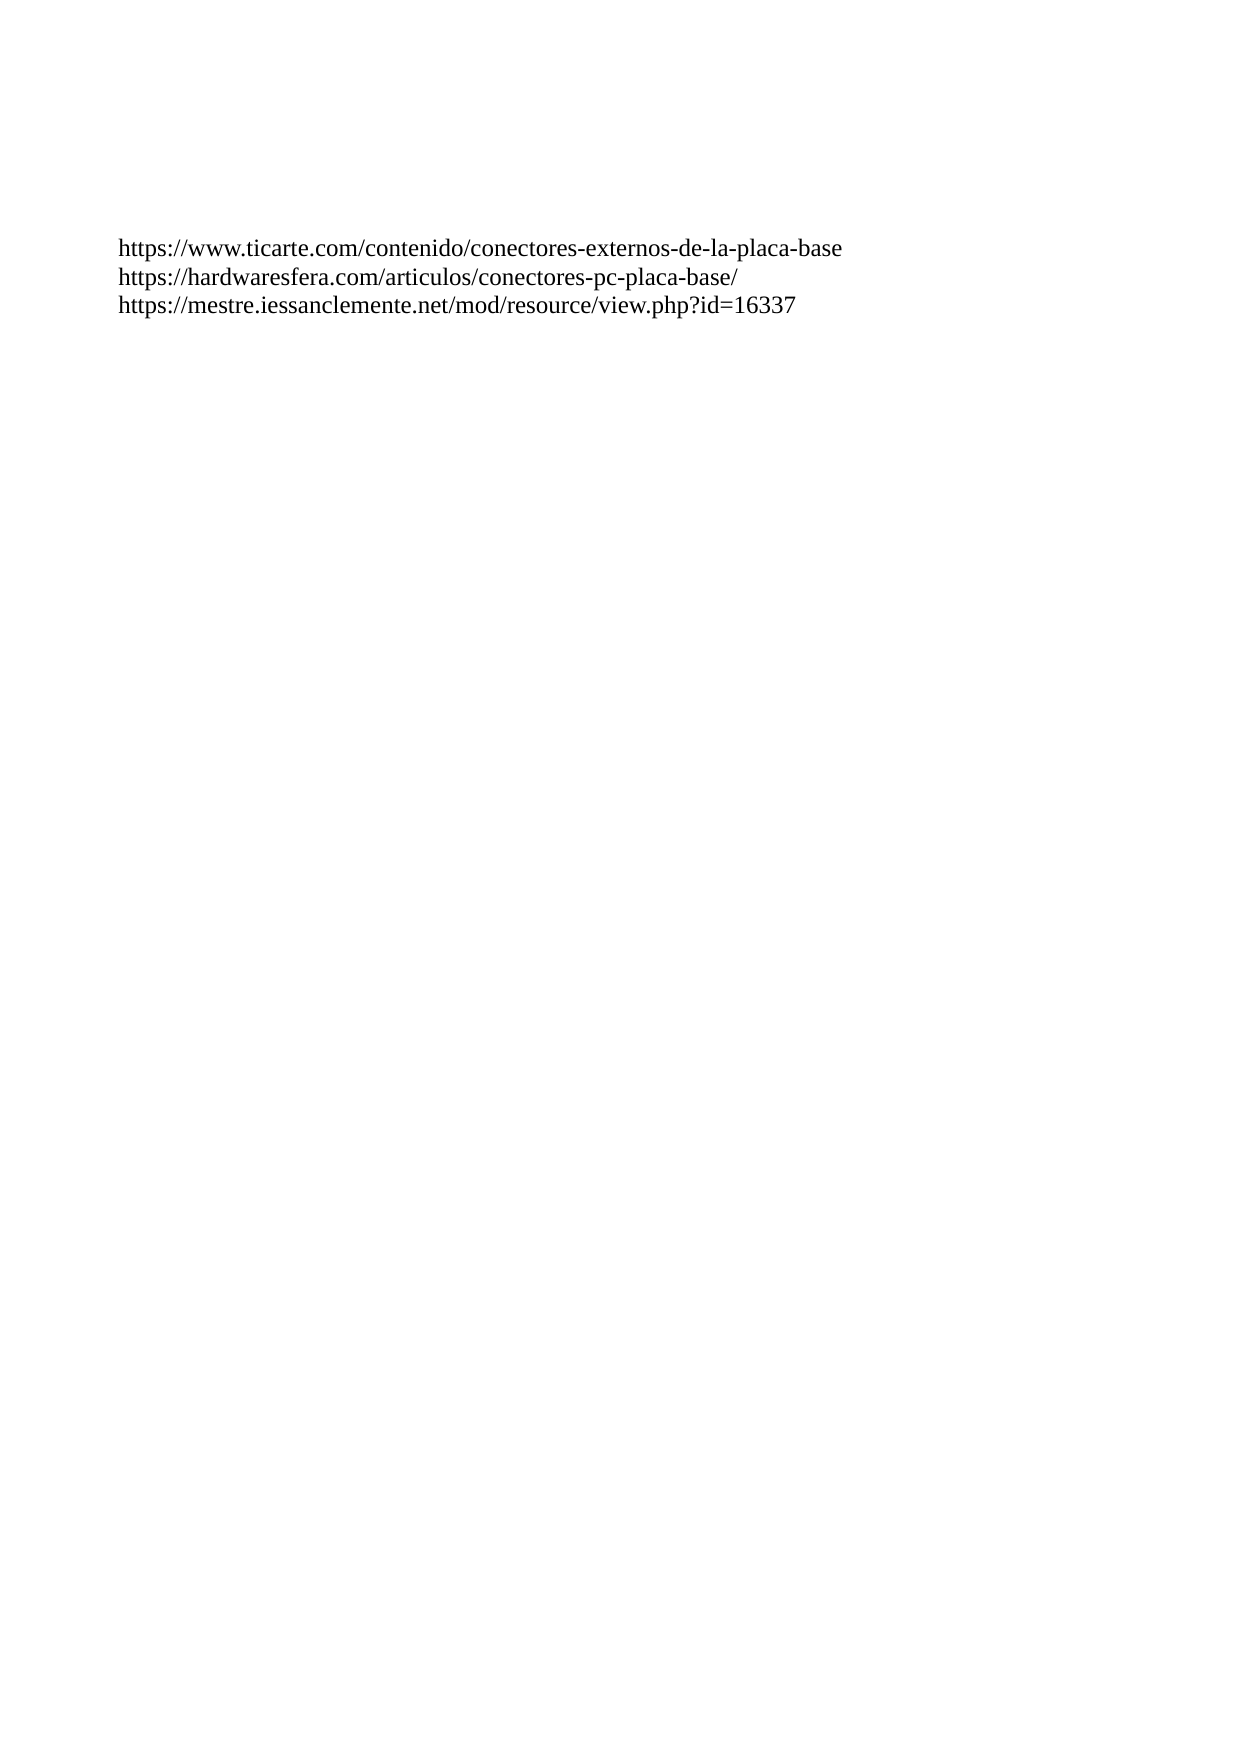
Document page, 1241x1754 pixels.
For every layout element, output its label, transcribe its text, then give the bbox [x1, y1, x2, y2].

text https://mestre.iessanclemente.net/mod/resource/view.php?id=16337 [118, 291, 1122, 319]
text https://hardwaresfera.com/articulos/conectores-pc-placa-base/ [118, 262, 1122, 291]
text https://www.ticarte.com/contenido/conectores-externos-de-la-placa-base [118, 233, 1122, 262]
